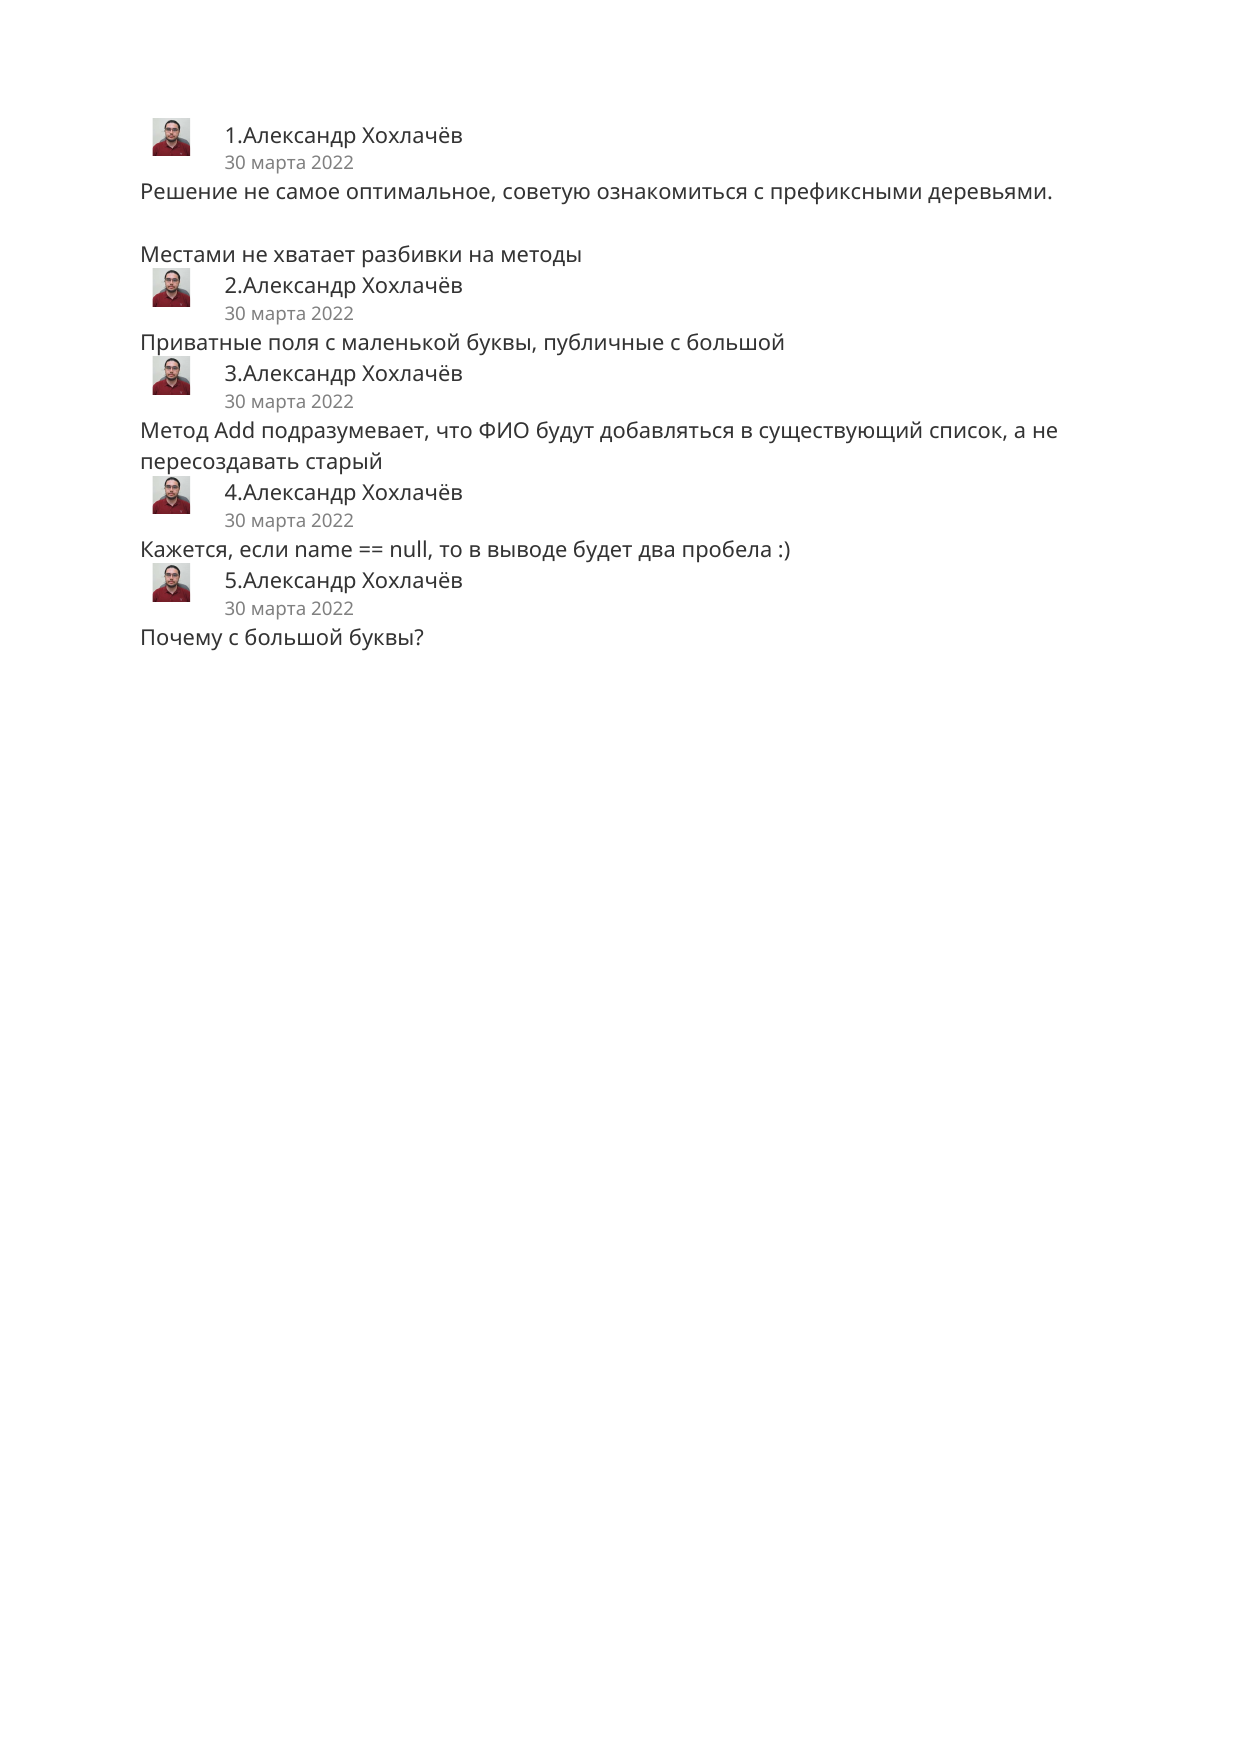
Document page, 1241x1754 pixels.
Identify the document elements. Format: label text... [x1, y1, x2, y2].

list 30 марта 2022 [152, 388, 1122, 413]
list Александр Хохлачёв [191, 564, 1122, 595]
list Почему с большой буквы? [140, 621, 1122, 652]
list Решение не самое оптимальное, советую ознакомиться с префиксными деревьями. Местами не хватает разбивки на методы [140, 175, 1122, 269]
list Приватные поля с маленькой буквы, публичные с большой [140, 325, 1122, 357]
picture [152, 118, 191, 156]
list Александр Хохлачёв [191, 476, 1122, 507]
picture [152, 476, 191, 514]
list Александр Хохлачёв [191, 118, 1122, 149]
list 30 марта 2022 [152, 149, 1122, 175]
list 30 марта 2022 [152, 300, 1122, 325]
list Кажется, если name == null, то в выводе будет два пробела :) [140, 533, 1122, 564]
list Александр Хохлачёв [191, 269, 1122, 300]
picture [152, 268, 191, 307]
list Метод Add подразумевает, что ФИО будут добавляться в существующий список, а не пересоздавать старый [140, 413, 1122, 476]
picture [152, 563, 191, 602]
list Александр Хохлачёв [191, 357, 1122, 388]
list 30 марта 2022 [152, 595, 1122, 621]
list 30 марта 2022 [152, 507, 1122, 533]
picture [152, 356, 191, 395]
